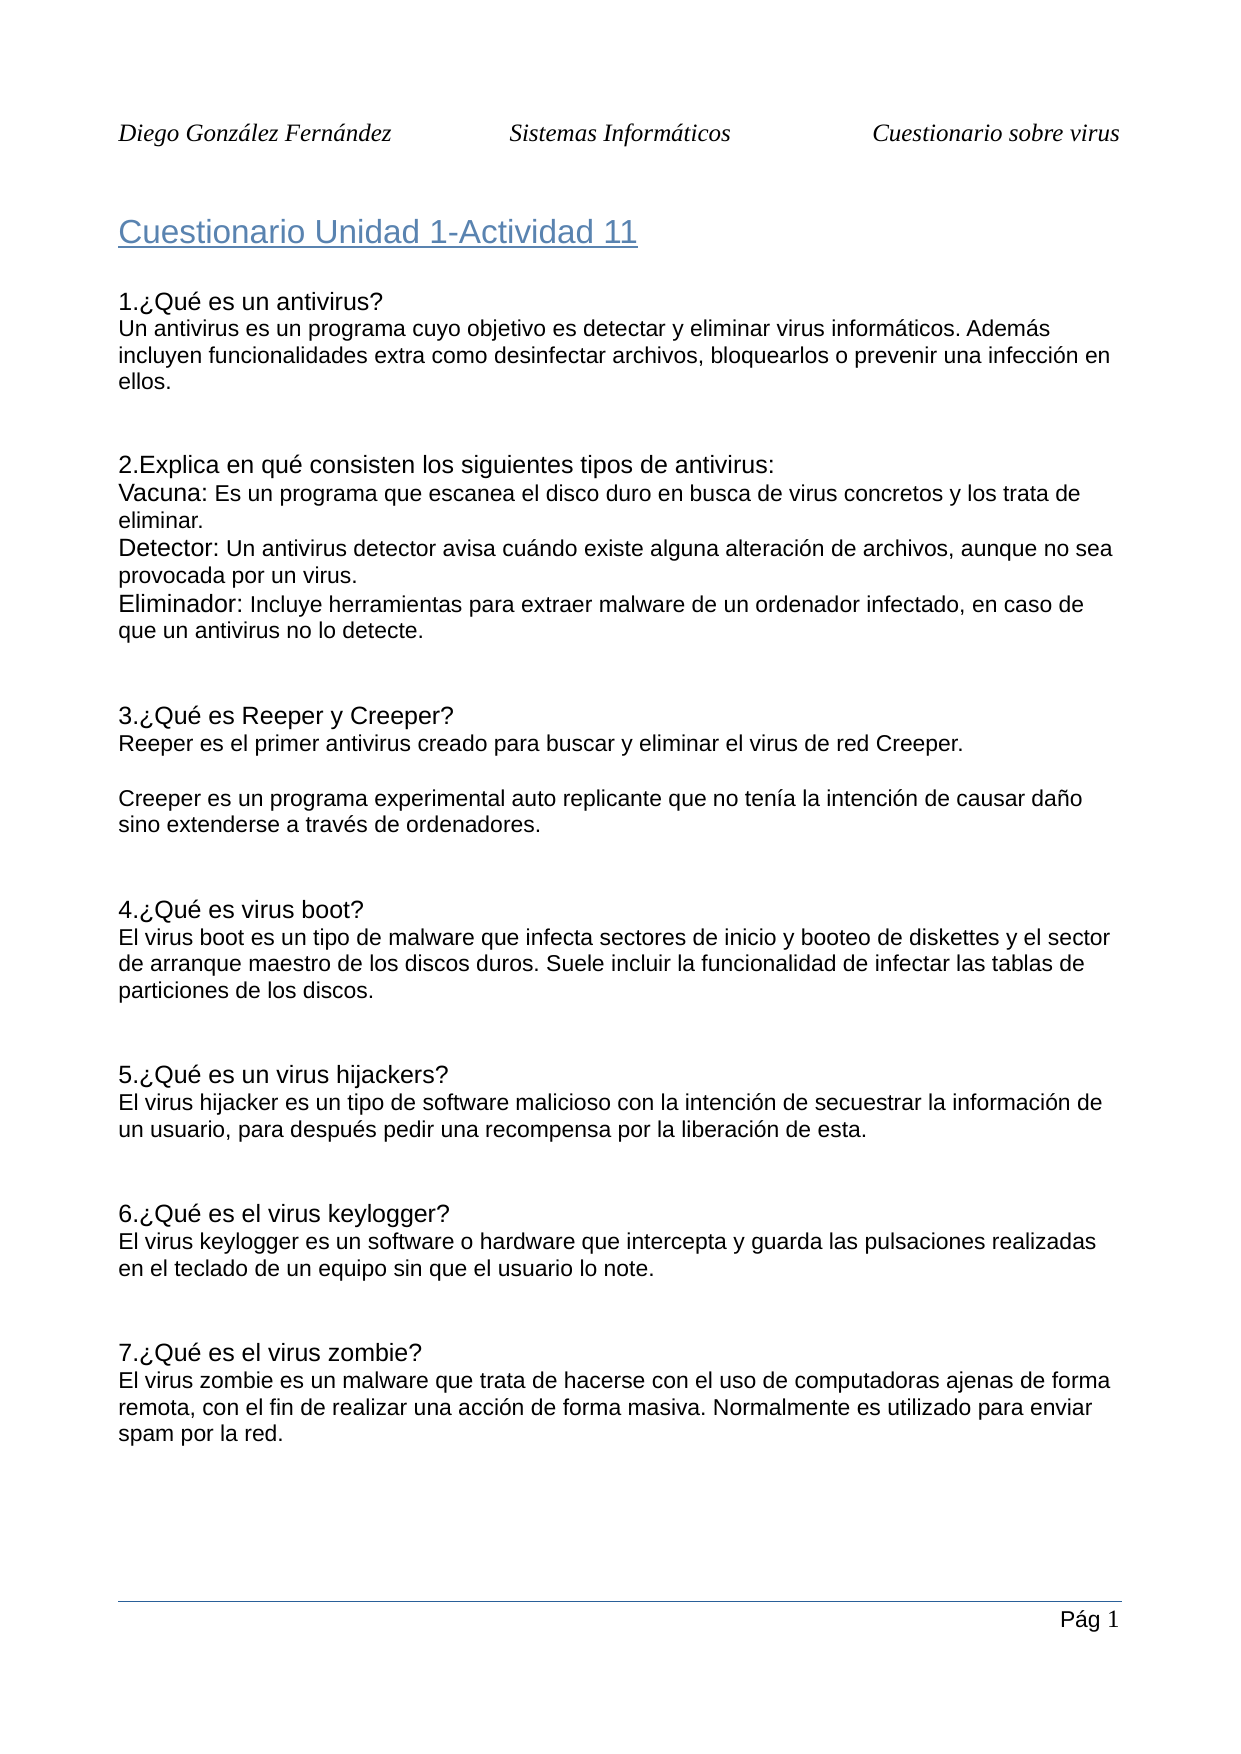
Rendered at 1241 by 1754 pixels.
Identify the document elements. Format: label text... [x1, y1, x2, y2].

text 6.¿Qué es el virus keylogger? [118, 1199, 1122, 1228]
text Un antivirus es un programa cuyo objetivo es detectar y eliminar virus informáticos. Además incluyen funcionalidades extra como desinfectar archivos, bloquearlos o prevenir una infección en ellos. [118, 315, 1122, 394]
text Cuestionario Unidad 1-Actividad 11 [118, 212, 1122, 251]
text Creeper es un programa experimental auto replicante que no tenía la intención de causar daño sino extenderse a través de ordenadores. [118, 785, 1122, 838]
text Vacuna: Es un programa que escanea el disco duro en busca de virus concretos y los trata de eliminar. [118, 478, 1122, 533]
text El virus hijacker es un tipo de software malicioso con la intención de secuestrar la información de un usuario, para después pedir una recompensa por la liberación de esta. [118, 1089, 1122, 1142]
text El virus keylogger es un software o hardware que intercepta y guarda las pulsaciones realizadas en el teclado de un equipo sin que el usuario lo note. [118, 1228, 1122, 1281]
text Eliminador: Incluye herramientas para extraer malware de un ordenador infectado, en caso de que un antivirus no lo detecte. [118, 588, 1122, 644]
text Detector: Un antivirus detector avisa cuándo existe alguna alteración de archivos, aunque no sea provocada por un virus. [118, 533, 1122, 588]
text 1.¿Qué es un antivirus? [118, 287, 1122, 315]
text El virus zombie es un malware que trata de hacerse con el uso de computadoras ajenas de forma remota, con el fin de realizar una acción de forma masiva. Normalmente es utilizado para enviar spam por la red. [118, 1367, 1122, 1446]
text El virus boot es un tipo de malware que infecta sectores de inicio y booteo de diskettes y el sector de arranque maestro de los discos duros. Suele incluir la funcionalidad de infectar las tablas de particiones de los discos. [118, 924, 1122, 1003]
text 3.¿Qué es Reeper y Creeper? [118, 701, 1122, 730]
text 4.¿Qué es virus boot? [118, 895, 1122, 924]
text 7.¿Qué es el virus zombie? [118, 1338, 1122, 1367]
text Reeper es el primer antivirus creado para buscar y eliminar el virus de red Creeper. [118, 730, 1122, 756]
text 2.Explica en qué consisten los siguientes tipos de antivirus: [118, 449, 1122, 478]
text 5.¿Qué es un virus hijackers? [118, 1061, 1122, 1089]
